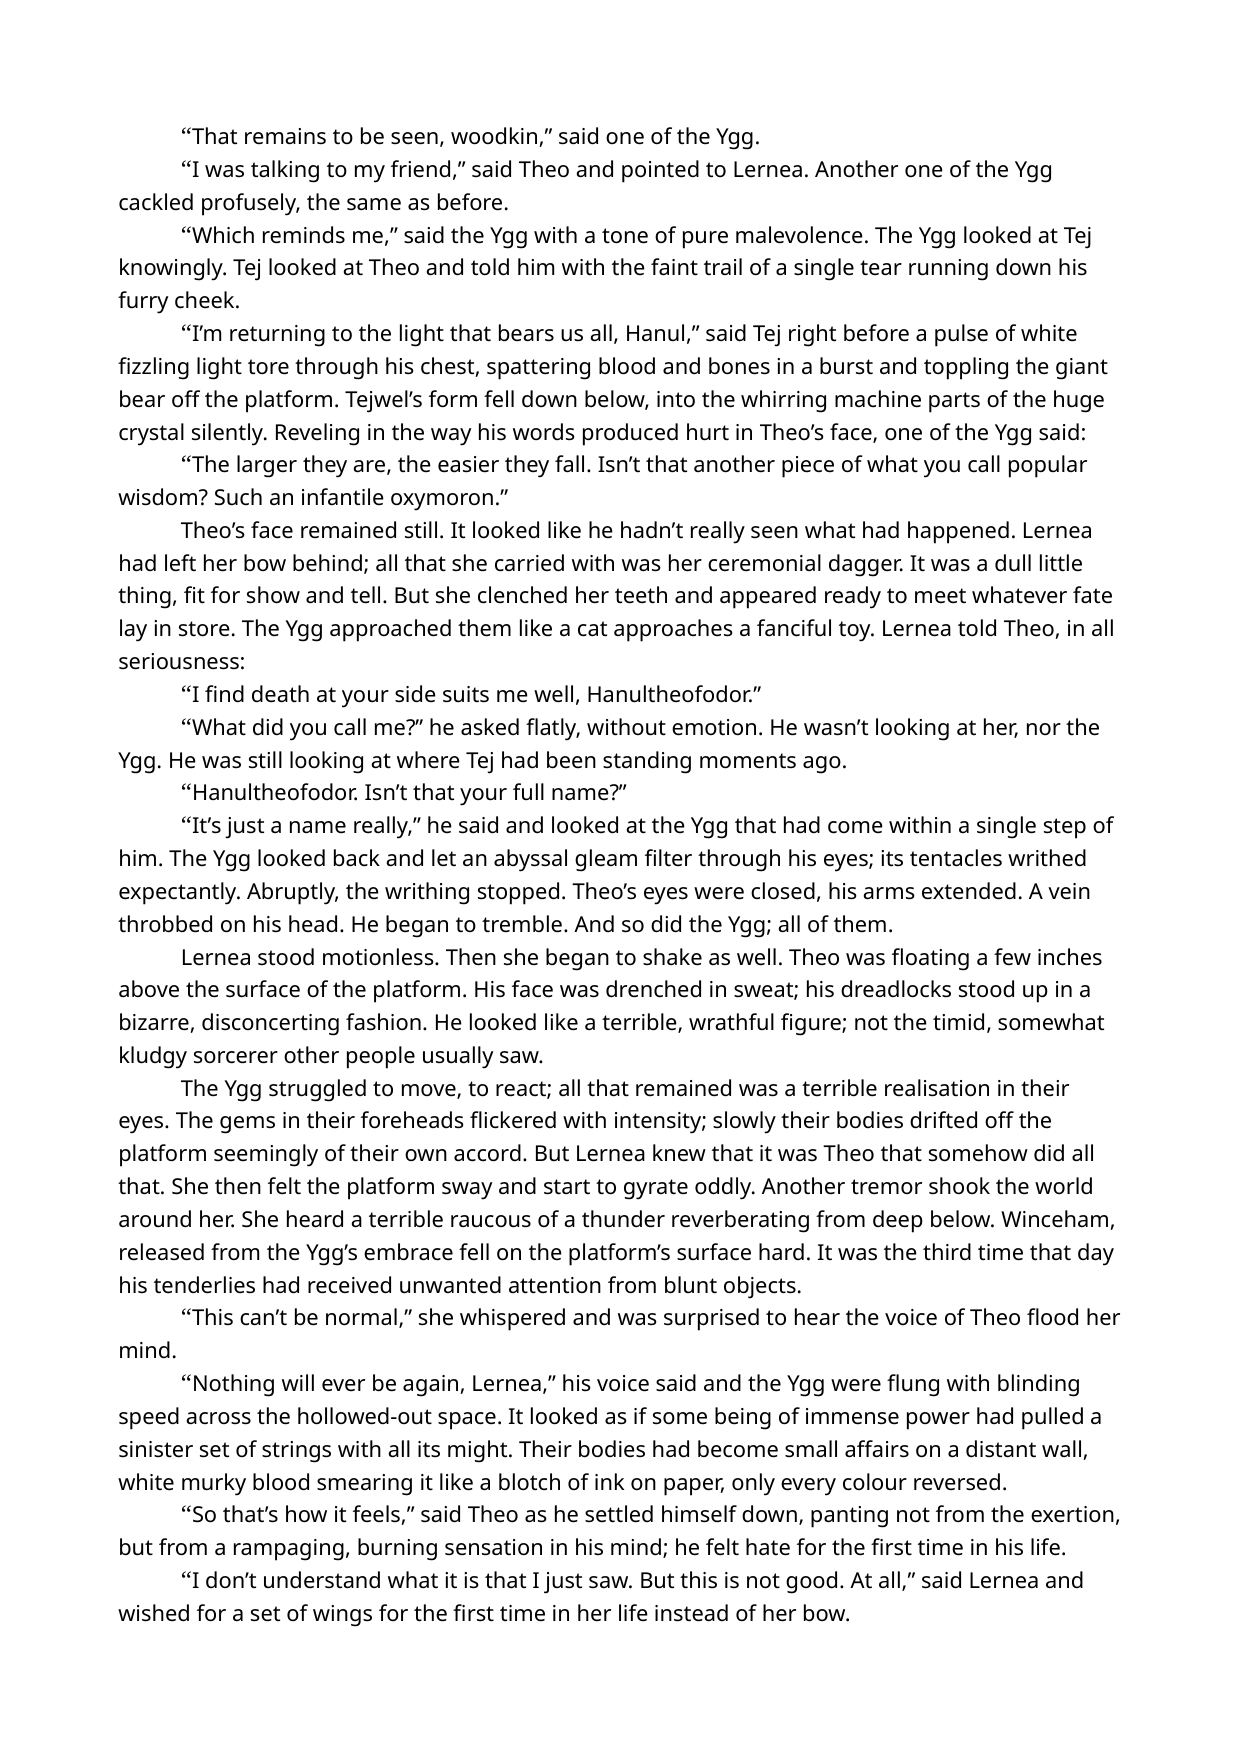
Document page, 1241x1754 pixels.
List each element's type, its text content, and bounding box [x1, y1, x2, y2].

text “That remains to be seen, woodkin,” said one of the Ygg. [118, 118, 1122, 151]
text “Nothing will ever be again, Lernea,” his voice said and the Ygg were flung with blinding speed across the hollowed-out space. It looked as if some being of immense power had pulled a sinister set of strings with all its might. Their bodies had become small affairs on a distant wall, white murky blood smearing it like a blotch of ink on paper, only every colour reversed. [118, 1365, 1122, 1496]
text “What did you call me?” he asked flatly, without emotion. He wasn’t looking at her, nor the Ygg. He was still looking at where Tej had been standing moments ago. [118, 709, 1122, 774]
text “I find death at your side suits me well, Hanultheofodor.” [118, 676, 1122, 709]
text “So that’s how it feels,” said Theo as he settled himself down, panting not from the exertion, but from a rampaging, burning sensation in his mind; he felt hate for the first time in his life. [118, 1496, 1122, 1562]
text Lernea stood motionless. Then she began to shake as well. Theo was floating a few inches above the surface of the platform. His face was drenched in sweat; his dreadlocks stood up in a bizarre, disconcerting fashion. He looked like a terrible, wrathful figure; not the timid, somewhat kludgy sorcerer other people usually saw. [118, 938, 1122, 1070]
text “This can’t be normal,” she whispered and was surprised to hear the voice of Theo flood her mind. [118, 1299, 1122, 1365]
text “Which reminds me,” said the Ygg with a tone of pure malevolence. The Ygg looked at Tej knowingly. Tej looked at Theo and told him with the faint trail of a single tear running down his furry cheek. [118, 217, 1122, 315]
text Theo’s face remained still. It looked like he hadn’t really seen what had happened. Lernea had left her bow behind; all that she carried with was her ceremonial dagger. It was a dull little thing, fit for show and tell. But she clenched her teeth and appeared ready to meet whatever fate lay in store. The Ygg approached them like a cat approaches a fanciful toy. Lernea told Theo, in all seriousness: [118, 512, 1122, 676]
text The Ygg struggled to move, to react; all that remained was a terrible realisation in their eyes. The gems in their foreheads flickered with intensity; slowly their bodies drifted off the platform seemingly of their own accord. But Lernea knew that it was Theo that somehow did all that. She then felt the platform sway and start to gyrate oddly. Another tremor shook the world around her. She heard a terrible raucous of a thunder reverberating from deep below. Winceham, released from the Ygg’s embrace fell on the platform’s surface hard. It was the third time that day his tenderlies had received unwanted attention from blunt objects. [118, 1070, 1122, 1299]
text “I’m returning to the light that bears us all, Hanul,” said Tej right before a pulse of white fizzling light tore through his chest, spattering blood and bones in a burst and toppling the giant bear off the platform. Tejwel’s form fell down below, into the whirring machine parts of the huge crystal silently. Reveling in the way his words produced hurt in Theo’s face, one of the Ygg said: [118, 315, 1122, 446]
text “The larger they are, the easier they fall. Isn’t that another piece of what you call popular wisdom? Such an infantile oxymoron.” [118, 446, 1122, 512]
text “It’s just a name really,” he said and looked at the Ygg that had come within a single step of him. The Ygg looked back and let an abyssal gleam filter through his eyes; its tentacles writhed expectantly. Abruptly, the writhing stopped. Theo’s eyes were closed, his arms extended. A vein throbbed on his head. He began to tremble. And so did the Ygg; all of them. [118, 807, 1122, 938]
text “I don’t understand what it is that I just saw. But this is not good. At all,” said Lernea and wished for a set of wings for the first time in her life instead of her bow. [118, 1562, 1122, 1627]
text “I was talking to my friend,” said Theo and pointed to Lernea. Another one of the Ygg cackled profusely, the same as before. [118, 151, 1122, 217]
text “Hanultheofodor. Isn’t that your full name?” [118, 774, 1122, 807]
